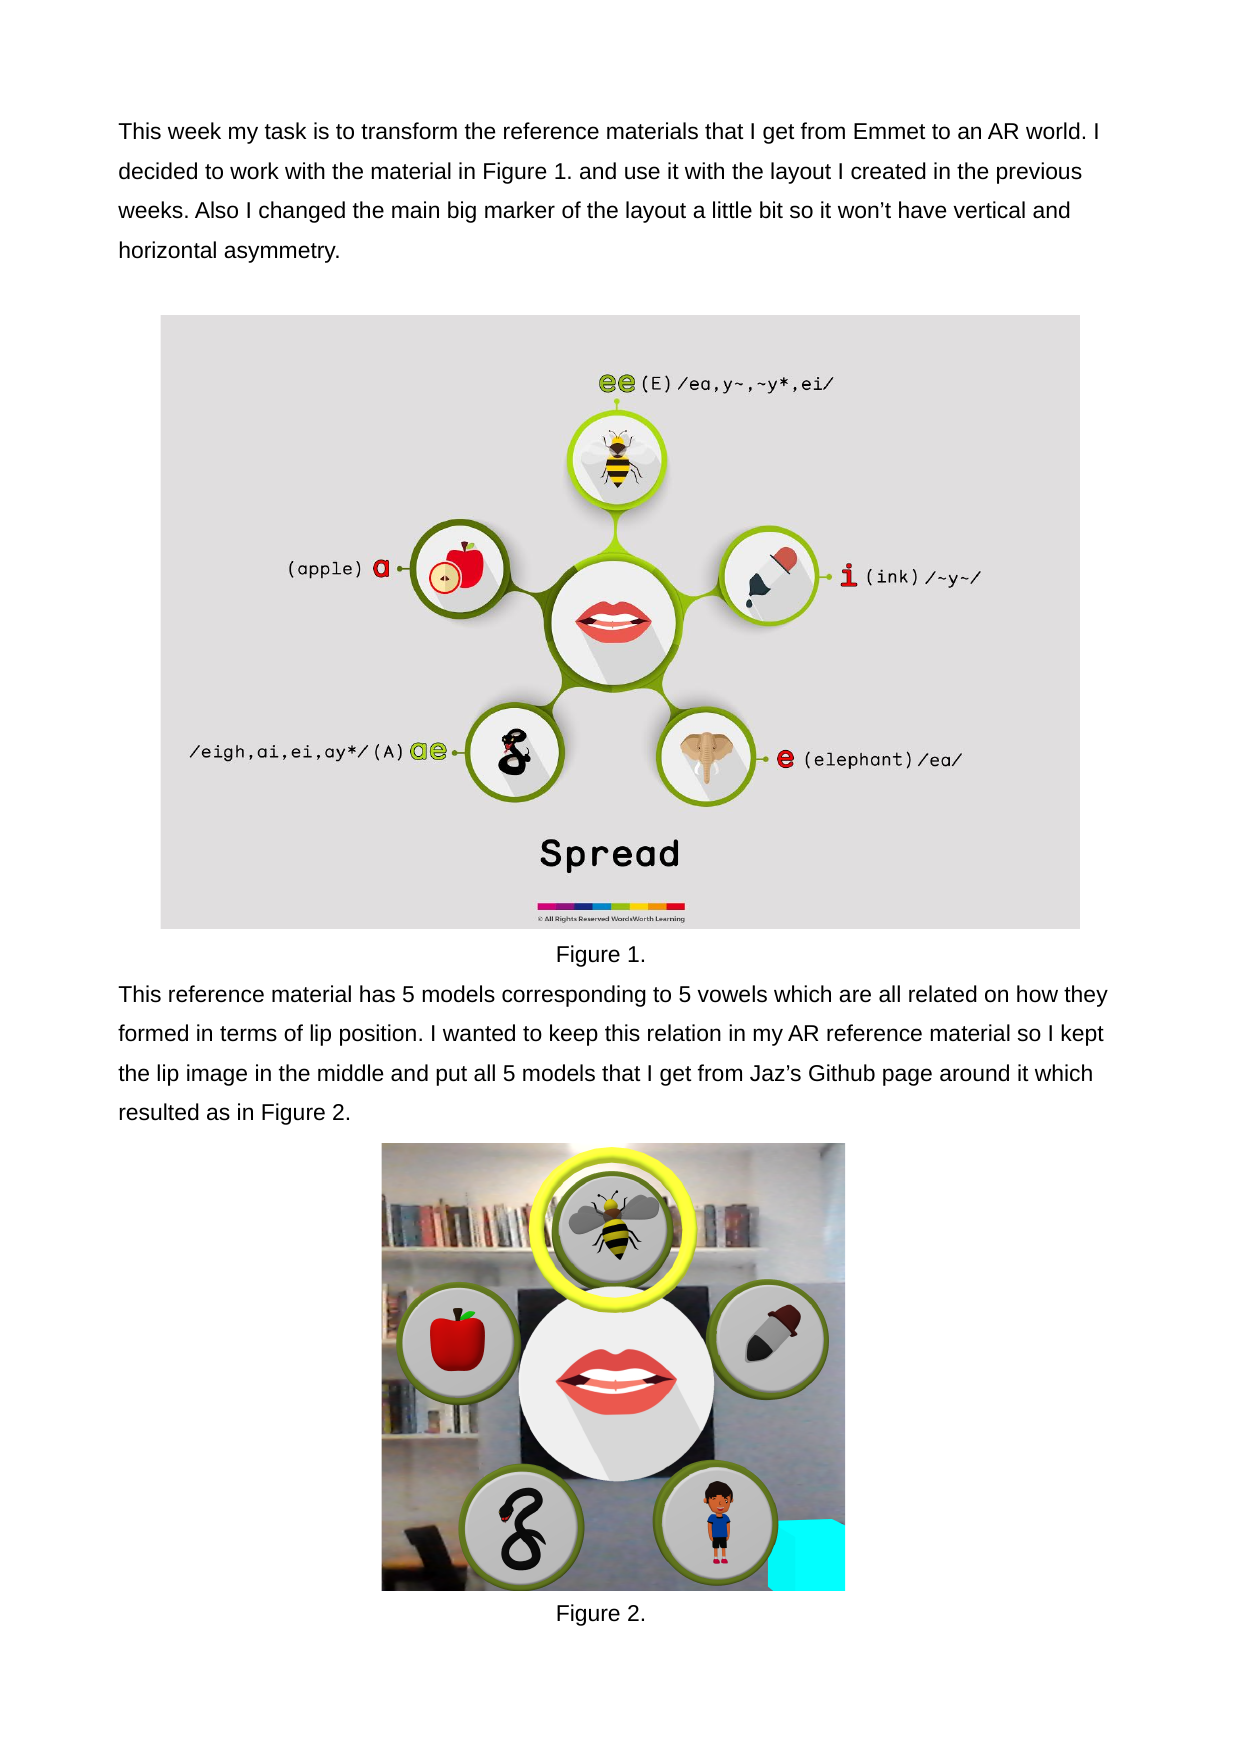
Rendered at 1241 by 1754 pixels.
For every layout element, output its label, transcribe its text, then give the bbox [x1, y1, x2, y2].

text Figure 2. [118, 1599, 1122, 1626]
text This reference material has 5 models corresponding to 5 vowels which are all related on how they formed in terms of lip position. I wanted to keep this relation in my AR reference material so I kept the lip image in the middle and put all 5 models that I get from Jaz’s Github page around it which resulted as in Figure 2. [118, 981, 1122, 1126]
picture [160, 315, 1080, 929]
text Figure 1. [118, 316, 1122, 968]
picture [381, 1143, 848, 1591]
text This week my task is to transform the reference materials that I get from Emmet to an AR world. I decided to work with the material in Figure 1. and use it with the layout I created in the previous weeks. Also I changed the main big marker of the layout a little bit so it won’t have vertical and horizontal asymmetry. [118, 118, 1122, 263]
